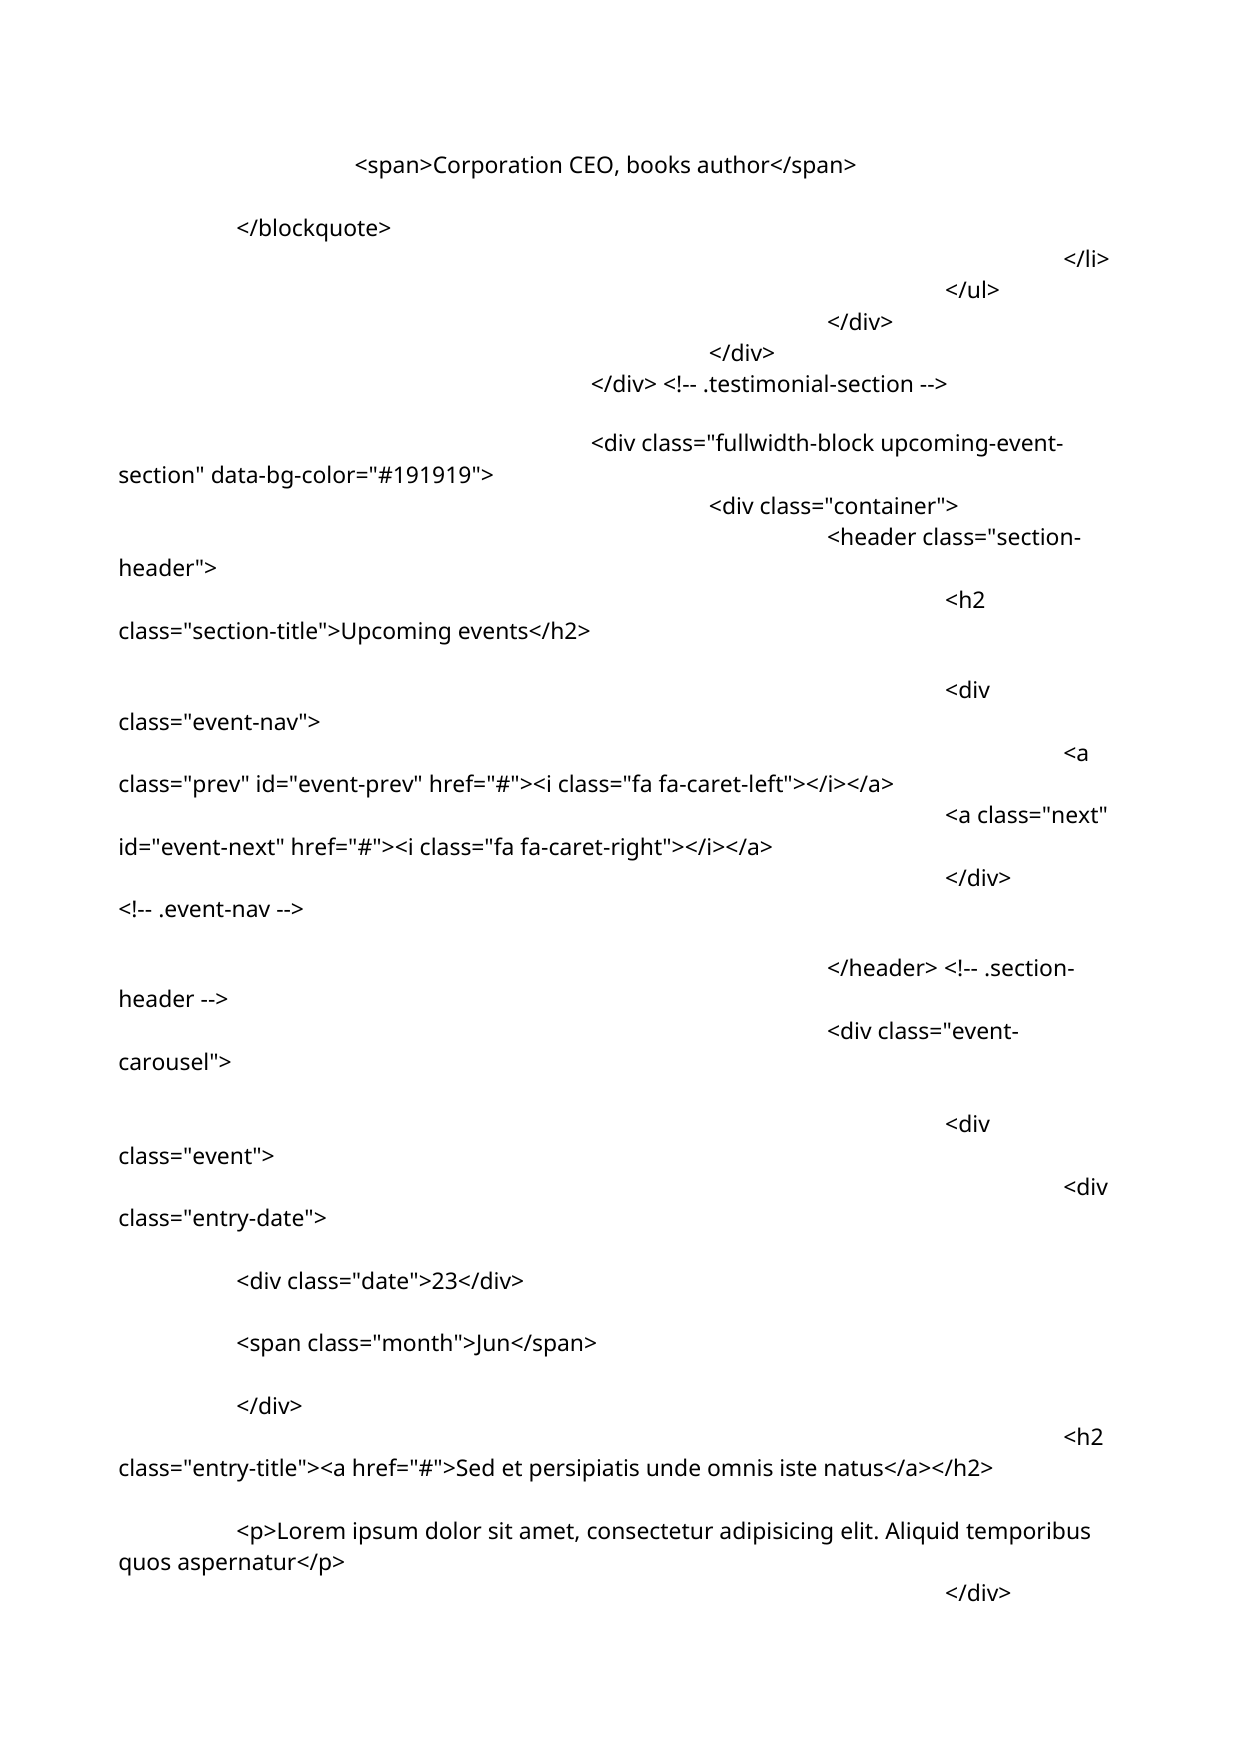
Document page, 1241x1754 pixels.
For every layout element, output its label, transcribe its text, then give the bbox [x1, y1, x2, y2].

text <p>Lorem ipsum dolor sit amet, consectetur adipisicing elit. Aliquid temporibus quos aspernatur</p> [118, 1483, 1122, 1577]
text <a class="next" id="event-next" href="#"><i class="fa fa-caret-right"></i></a> [118, 799, 1122, 862]
text <div class="date">23</div> [118, 1233, 1122, 1296]
text <a class="prev" id="event-prev" href="#"><i class="fa fa-caret-left"></i></a> [118, 737, 1122, 799]
text <h2 class="section-title">Upcoming events</h2> [118, 584, 1122, 646]
text </div> [118, 1577, 1122, 1608]
text <div class="event-carousel"> [118, 1015, 1122, 1077]
text <div class="entry-date"> [118, 1171, 1122, 1233]
text <header class="section-header"> [118, 521, 1122, 584]
text </div> [118, 306, 1122, 337]
text <span>Corporation CEO, books author</span> [118, 118, 1122, 181]
text </div> [118, 1358, 1122, 1421]
text </ul> [118, 274, 1122, 306]
text </header> <!-- .section-header --> [118, 952, 1122, 1015]
text <div class="container"> [118, 490, 1122, 521]
text </div> [118, 337, 1122, 368]
text </li> [118, 243, 1122, 274]
text <div class="event"> [118, 1108, 1122, 1171]
text </div> <!-- .event-nav --> [118, 862, 1122, 924]
text <div class="fullwidth-block upcoming-event-section" data-bg-color="#191919"> [118, 427, 1122, 490]
text <span class="month">Jun</span> [118, 1296, 1122, 1358]
text <h2 class="entry-title"><a href="#">Sed et persipiatis unde omnis iste natus</a></h2> [118, 1421, 1122, 1483]
text </div> <!-- .testimonial-section --> [118, 368, 1122, 399]
text </blockquote> [118, 181, 1122, 243]
text <div class="event-nav"> [118, 674, 1122, 737]
